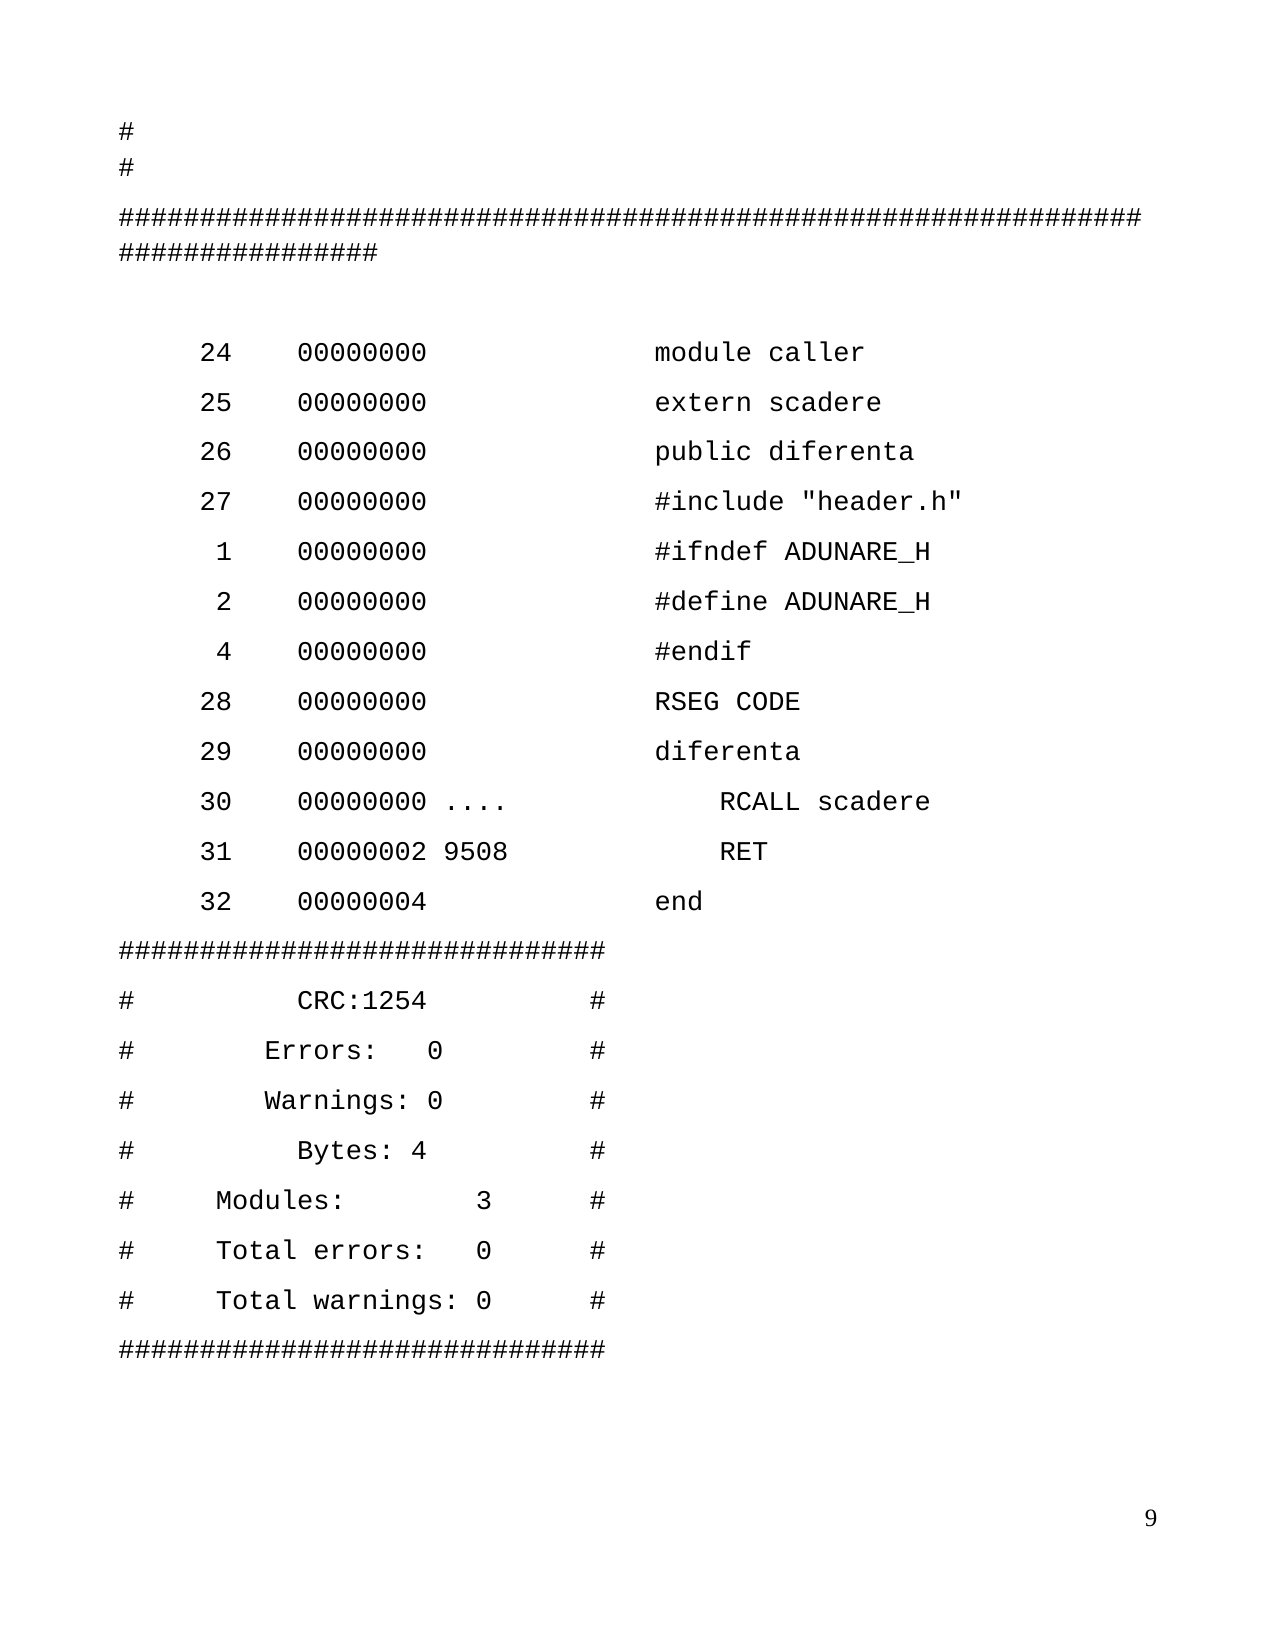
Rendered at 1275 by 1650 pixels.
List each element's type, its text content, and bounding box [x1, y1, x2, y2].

text 28 00000000 RSEG CODE [118, 688, 1157, 718]
text 27 00000000 #include "header.h" [118, 488, 1157, 519]
text 2 00000000 #define ADUNARE_H [118, 588, 1157, 619]
text ############################## [118, 1336, 1157, 1367]
text 1 00000000 #ifndef ADUNARE_H [118, 538, 1157, 569]
text # Total errors: 0 # [118, 1237, 1157, 1267]
text # Errors: 0 # [118, 1037, 1157, 1068]
text # Warnings: 0 # [118, 1087, 1157, 1118]
text 31 00000002 9508 RET [118, 837, 1157, 868]
text # Total warnings: 0 # [118, 1286, 1157, 1317]
text # CRC:1254 # [118, 987, 1157, 1018]
text 30 00000000 .... RCALL scadere [118, 787, 1157, 818]
text 25 00000000 extern scadere [118, 388, 1157, 419]
text ############################################################################### [118, 203, 1157, 269]
text 24 00000000 module caller [118, 338, 1157, 369]
text # Bytes: 4 # [118, 1137, 1157, 1167]
text 32 00000004 end [118, 887, 1157, 918]
text 26 00000000 public diferenta [118, 438, 1157, 469]
text ############################## [118, 937, 1157, 968]
text 29 00000000 diferenta [118, 738, 1157, 768]
text # # [118, 118, 1157, 184]
text 4 00000000 #endif [118, 638, 1157, 668]
text # Modules: 3 # [118, 1187, 1157, 1217]
